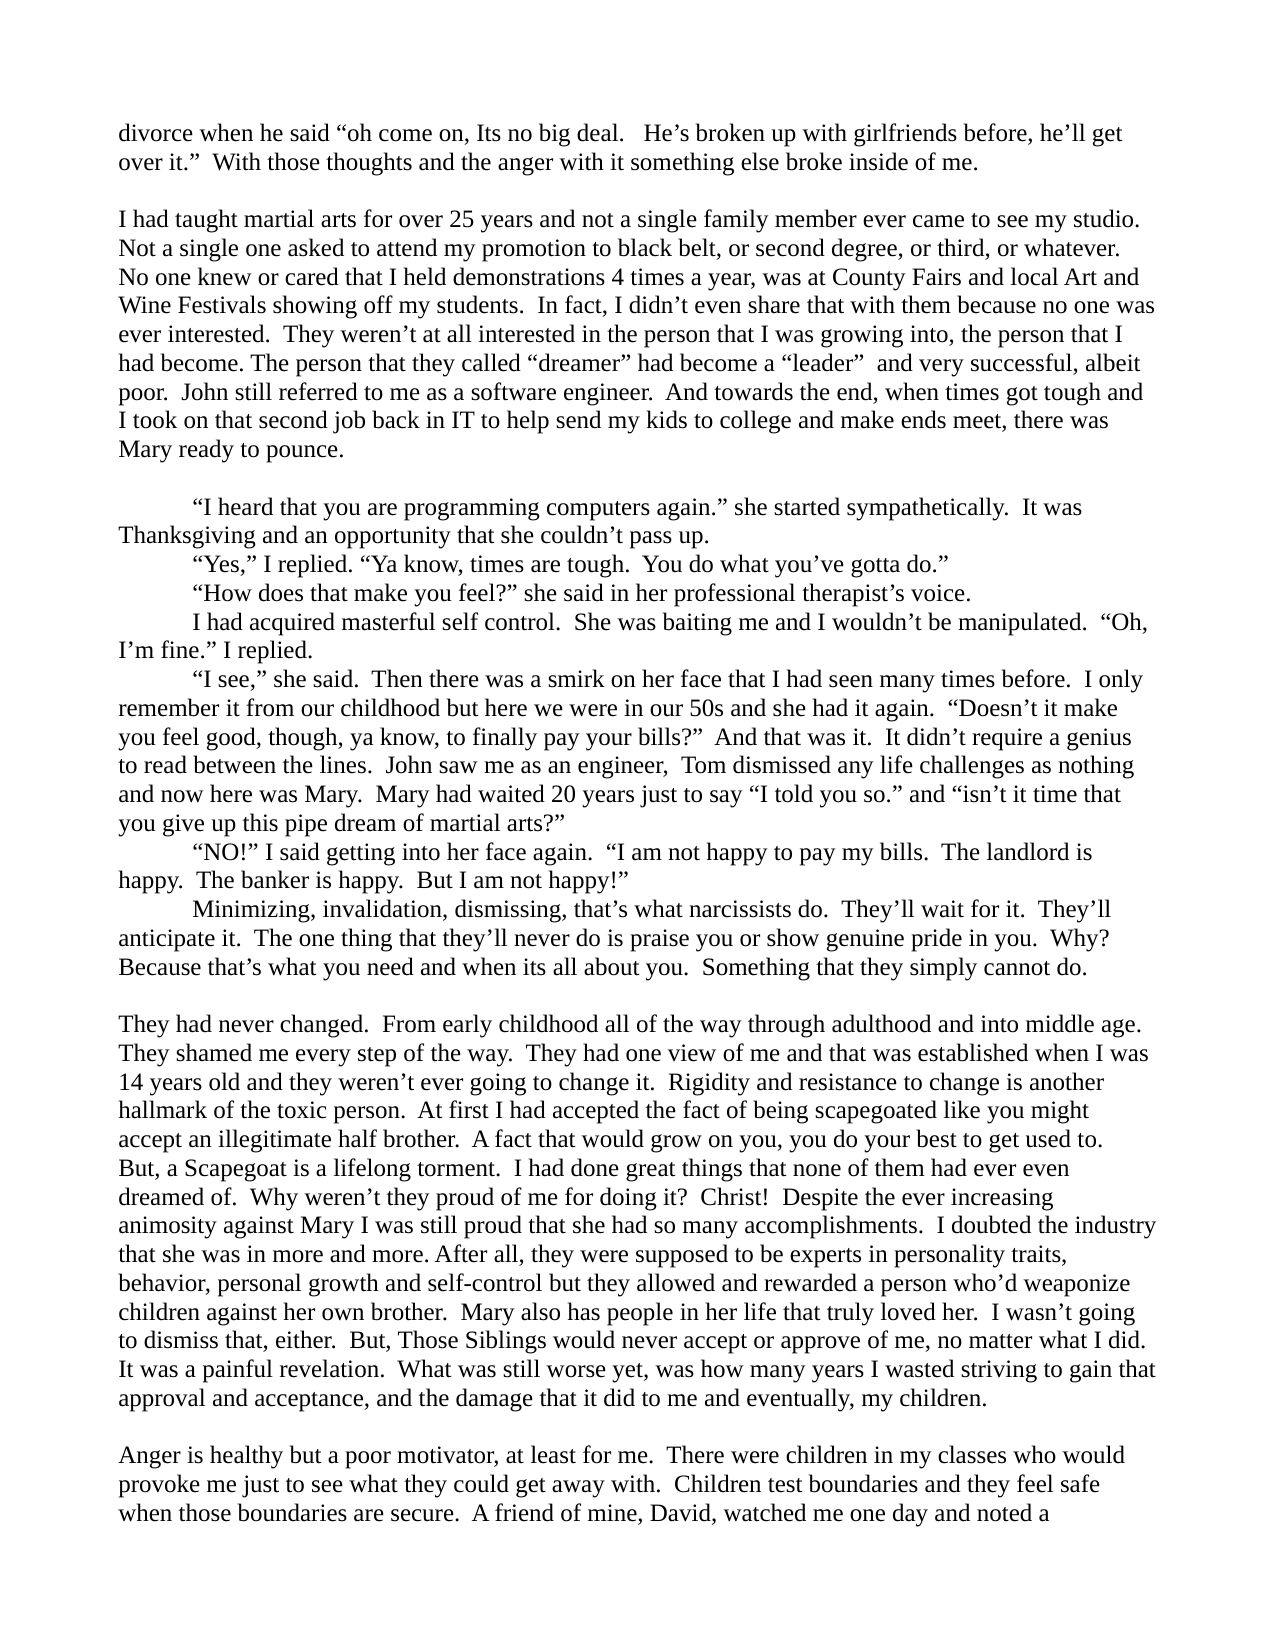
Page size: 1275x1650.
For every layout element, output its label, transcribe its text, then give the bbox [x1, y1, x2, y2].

text “I heard that you are programming computers again.” she started sympathetically. It was Thanksgiving and an opportunity that she couldn’t pass up. [118, 492, 1157, 549]
text “NO!” I said getting into her face again. “I am not happy to pay my bills. The landlord is happy. The banker is happy. But I am not happy!” [118, 837, 1157, 894]
text “I see,” she said. Then there was a smirk on her face that I had seen many times before. I only remember it from our childhood but here we were in our 50s and she had it again. “Doesn’t it make you feel good, though, ya know, to finally pay your bills?” And that was it. It didn’t require a genius to read between the lines. John saw me as an engineer, Tom dismissed any life challenges as nothing and now here was Mary. Mary had waited 20 years just to say “I told you so.” and “isn’t it time that you give up this pipe dream of martial arts?” [118, 664, 1157, 837]
text Minimizing, invalidation, dismissing, that’s what narcissists do. They’ll wait for it. They’ll anticipate it. The one thing that they’ll never do is praise you or show genuine pride in you. Why? Because that’s what you need and when its all about you. Something that they simply cannot do. [118, 894, 1157, 981]
text I had acquired masterful self control. She was baiting me and I wouldn’t be manipulated. “Oh, I’m fine.” I replied. [118, 607, 1157, 664]
text “Yes,” I replied. “Ya know, times are tough. You do what you’ve gotta do.” [118, 549, 1157, 578]
text “How does that make you feel?” she said in her professional therapist’s voice. [118, 578, 1157, 607]
text They had never changed. From early childhood all of the way through adulthood and into middle age. They shamed me every step of the way. They had one view of me and that was established when I was 14 years old and they weren’t ever going to change it. Rigidity and resistance to change is another hallmark of the toxic person. At first I had accepted the fact of being scapegoated like you might accept an illegitimate half brother. A fact that would grow on you, you do your best to get used to. But, a Scapegoat is a lifelong torment. I had done great things that none of them had ever even dreamed of. Why weren’t they proud of me for doing it? Christ! Despite the ever increasing animosity against Mary I was still proud that she had so many accomplishments. I doubted the industry that she was in more and more. After all, they were supposed to be experts in personality traits, behavior, personal growth and self-control but they allowed and rewarded a person who’d weaponize children against her own brother. Mary also has people in her life that truly loved her. I wasn’t going to dismiss that, either. But, Those Siblings would never accept or approve of me, no matter what I did. It was a painful revelation. What was still worse yet, was how many years I wasted striving to gain that approval and acceptance, and the damage that it did to me and eventually, my children. [118, 1009, 1157, 1412]
text divorce when he said “oh come on, Its no big deal. He’s broken up with girlfriends before, he’ll get over it.” With those thoughts and the anger with it something else broke inside of me. [118, 118, 1157, 176]
text I had taught martial arts for over 25 years and not a single family member ever came to see my studio. Not a single one asked to attend my promotion to black belt, or second degree, or third, or whatever. No one knew or cared that I held demonstrations 4 times a year, was at County Fairs and local Art and Wine Festivals showing off my students. In fact, I didn’t even share that with them because no one was ever interested. They weren’t at all interested in the person that I was growing into, the person that I had become. The person that they called “dreamer” had become a “leader” and very successful, albeit poor. John still referred to me as a software engineer. And towards the end, when times got tough and I took on that second job back in IT to help send my kids to college and make ends meet, there was Mary ready to pounce. [118, 204, 1157, 463]
text Anger is healthy but a poor motivator, at least for me. There were children in my classes who would provoke me just to see what they could get away with. Children test boundaries and they feel safe when those boundaries are secure. A friend of mine, David, watched me one day and noted a [118, 1441, 1157, 1527]
